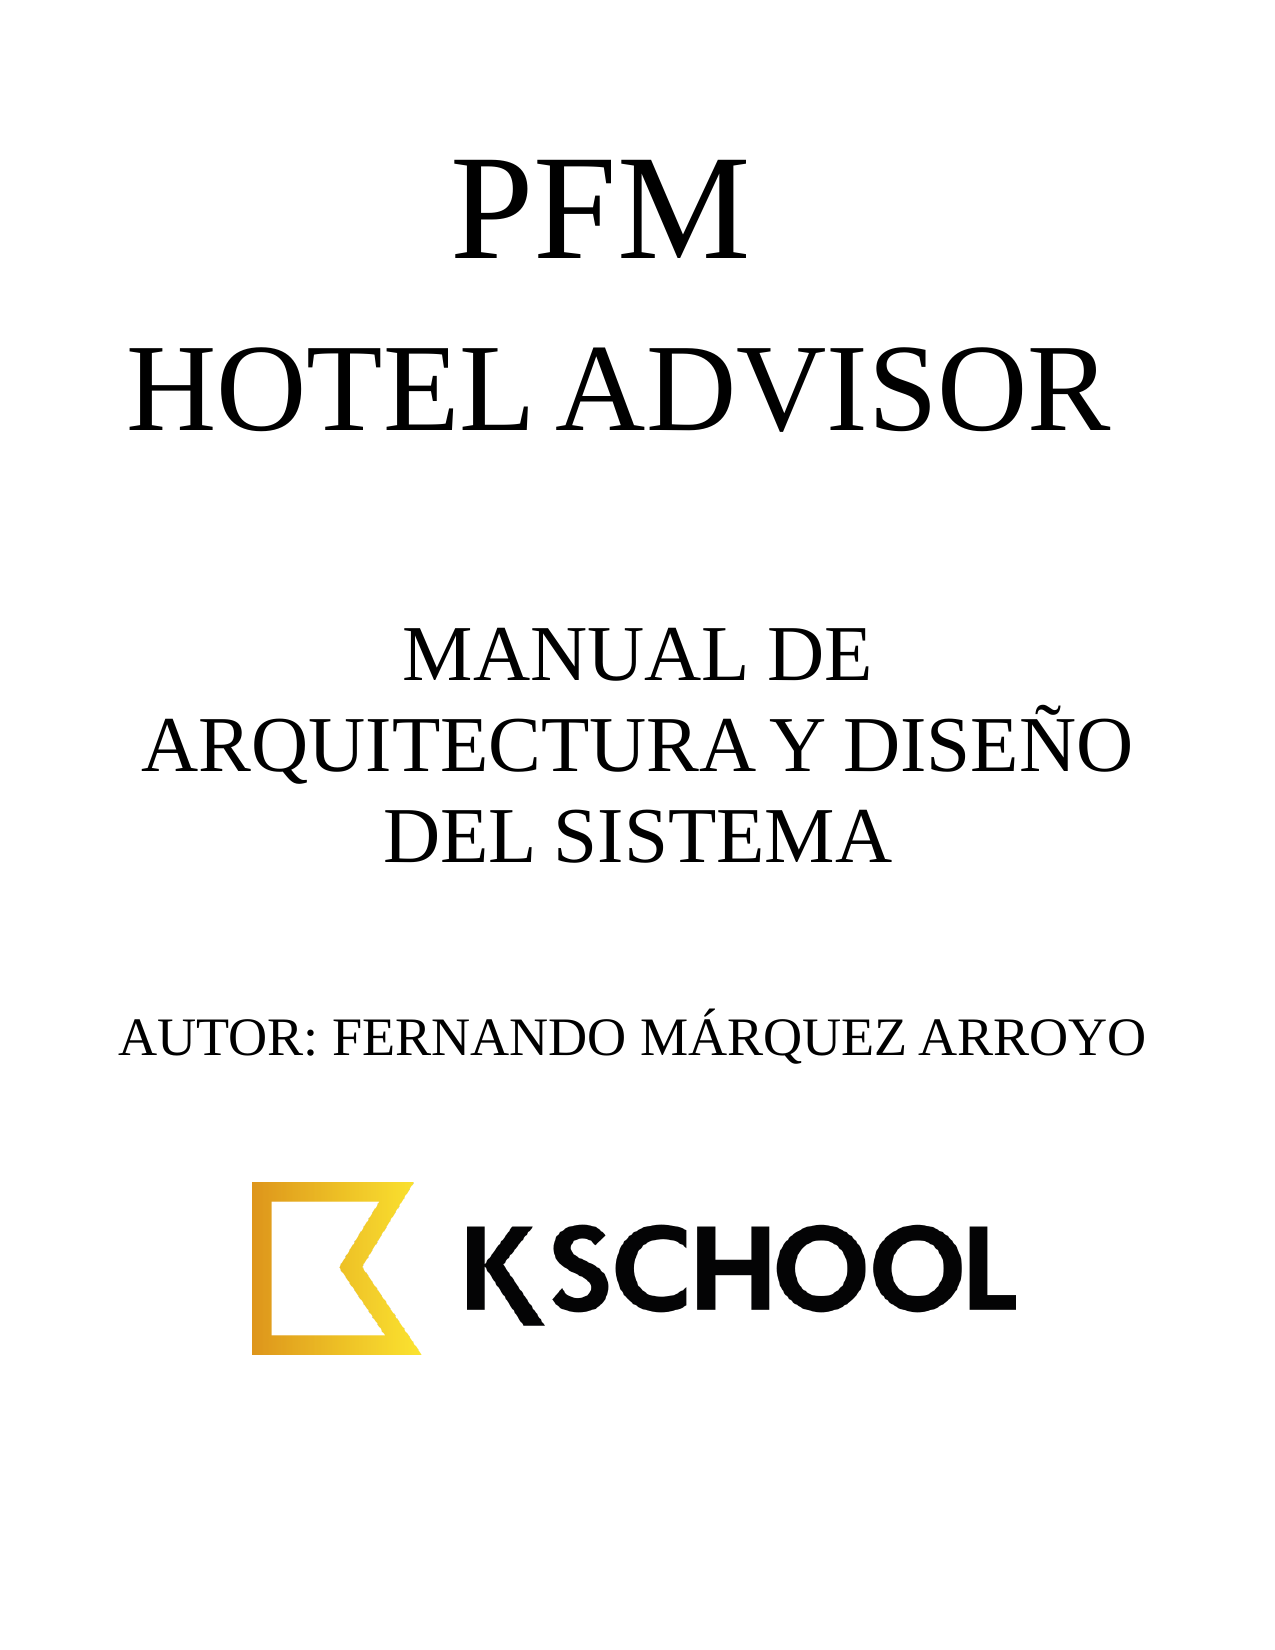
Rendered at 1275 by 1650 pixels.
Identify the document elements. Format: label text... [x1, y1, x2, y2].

text AUTOR: FERNANDO MÁRQUEZ ARROYO [118, 1004, 1157, 1067]
picture [232, 1153, 1044, 1378]
text HOTEL ADVISOR [118, 291, 1157, 463]
text PFM [118, 118, 1157, 291]
text MANUAL DE ARQUITECTURA Y DISEÑO DEL SISTEMA [118, 607, 1157, 880]
